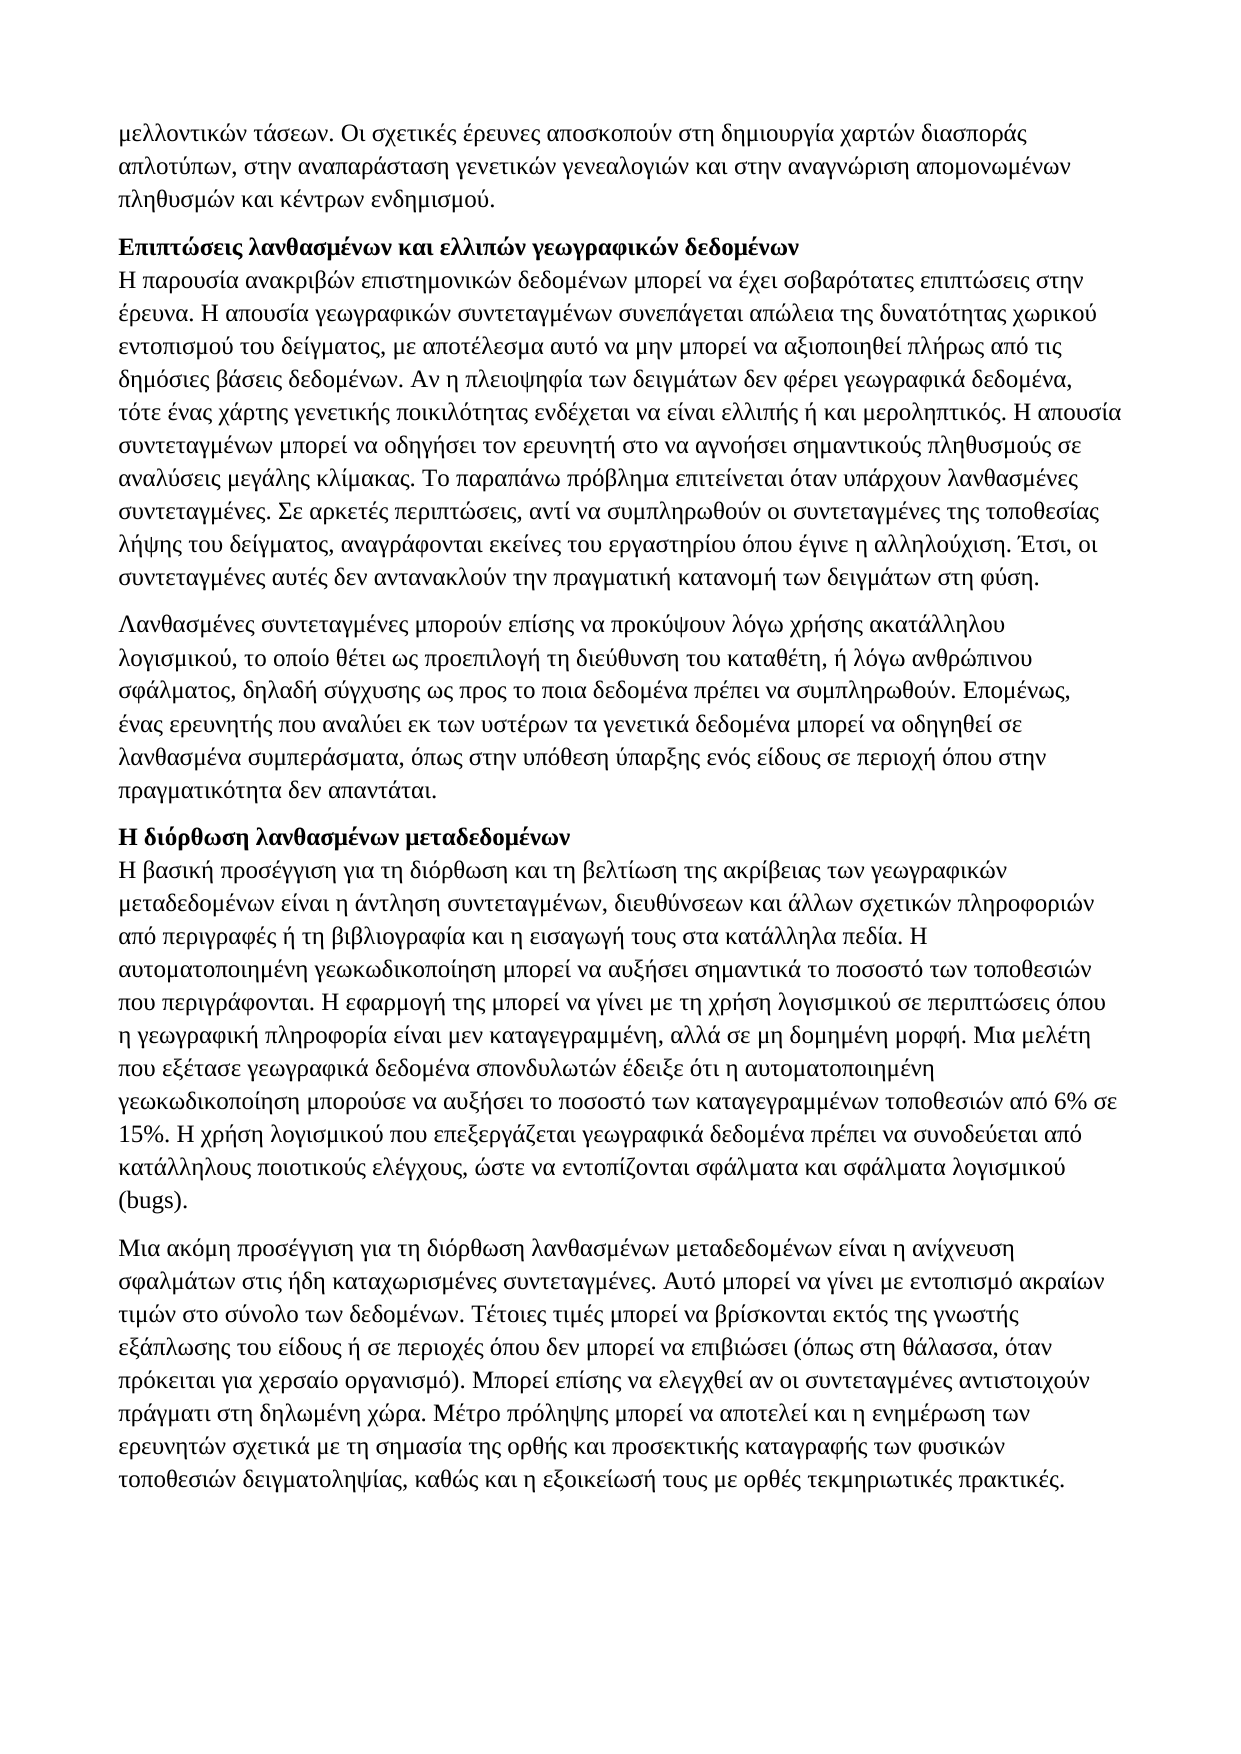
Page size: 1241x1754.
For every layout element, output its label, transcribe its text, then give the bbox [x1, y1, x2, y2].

text Επιπτώσεις λανθασμένων και ελλιπών γεωγραφικών δεδομένων Η παρουσία ανακριβών επιστημονικών δεδομένων μπορεί να έχει σοβαρότατες επιπτώσεις στην έρευνα. Η απουσία γεωγραφικών συντεταγμένων συνεπάγεται απώλεια της δυνατότητας χωρικού εντοπισμού του δείγματος, με αποτέλεσμα αυτό να μην μπορεί να αξιοποιηθεί πλήρως από τις δημόσιες βάσεις δεδομένων. Αν η πλειοψηφία των δειγμάτων δεν φέρει γεωγραφικά δεδομένα, τότε ένας χάρτης γενετικής ποικιλότητας ενδέχεται να είναι ελλιπής ή και μεροληπτικός. Η απουσία συντεταγμένων μπορεί να οδηγήσει τον ερευνητή στο να αγνοήσει σημαντικούς πληθυσμούς σε αναλύσεις μεγάλης κλίμακας. Το παραπάνω πρόβλημα επιτείνεται όταν υπάρχουν λανθασμένες συντεταγμένες. Σε αρκετές περιπτώσεις, αντί να συμπληρωθούν οι συντεταγμένες της τοποθεσίας λήψης του δείγματος, αναγράφονται εκείνες του εργαστηρίου όπου έγινε η αλληλούχιση. Έτσι, οι συντεταγμένες αυτές δεν αντανακλούν την πραγματική κατανομή των δειγμάτων στη φύση. [118, 232, 1122, 591]
text Η διόρθωση λανθασμένων μεταδεδομένων Η βασική προσέγγιση για τη διόρθωση και τη βελτίωση της ακρίβειας των γεωγραφικών μεταδεδομένων είναι η άντληση συντεταγμένων, διευθύνσεων και άλλων σχετικών πληροφοριών από περιγραφές ή τη βιβλιογραφία και η εισαγωγή τους στα κατάλληλα πεδία. Η αυτοματοποιημένη γεωκωδικοποίηση μπορεί να αυξήσει σημαντικά το ποσοστό των τοποθεσιών που περιγράφονται. Η εφαρμογή της μπορεί να γίνει με τη χρήση λογισμικού σε περιπτώσεις όπου η γεωγραφική πληροφορία είναι μεν καταγεγραμμένη, αλλά σε μη δομημένη μορφή. Μια μελέτη που εξέτασε γεωγραφικά δεδομένα σπονδυλωτών έδειξε ότι η αυτοματοποιημένη γεωκωδικοποίηση μπορούσε να αυξήσει το ποσοστό των καταγεγραμμένων τοποθεσιών από 6% σε 15%. Η χρήση λογισμικού που επεξεργάζεται γεωγραφικά δεδομένα πρέπει να συνοδεύεται από κατάλληλους ποιοτικούς ελέγχους, ώστε να εντοπίζονται σφάλματα και σφάλματα λογισμικού (bugs). [118, 822, 1122, 1214]
text μελλοντικών τάσεων. Οι σχετικές έρευνες αποσκοπούν στη δημιουργία χαρτών διασποράς απλοτύπων, στην αναπαράσταση γενετικών γενεαλογιών και στην αναγνώριση απομονωμένων πληθυσμών και κέντρων ενδημισμού. [118, 118, 1122, 213]
text Λανθασμένες συντεταγμένες μπορούν επίσης να προκύψουν λόγω χρήσης ακατάλληλου λογισμικού, το οποίο θέτει ως προεπιλογή τη διεύθυνση του καταθέτη, ή λόγω ανθρώπινου σφάλματος, δηλαδή σύγχυσης ως προς το ποια δεδομένα πρέπει να συμπληρωθούν. Επομένως, ένας ερευνητής που αναλύει εκ των υστέρων τα γενετικά δεδομένα μπορεί να οδηγηθεί σε λανθασμένα συμπεράσματα, όπως στην υπόθεση ύπαρξης ενός είδους σε περιοχή όπου στην πραγματικότητα δεν απαντάται. [118, 609, 1122, 803]
text Μια ακόμη προσέγγιση για τη διόρθωση λανθασμένων μεταδεδομένων είναι η ανίχνευση σφαλμάτων στις ήδη καταχωρισμένες συντεταγμένες. Αυτό μπορεί να γίνει με εντοπισμό ακραίων τιμών στο σύνολο των δεδομένων. Τέτοιες τιμές μπορεί να βρίσκονται εκτός της γνωστής εξάπλωσης του είδους ή σε περιοχές όπου δεν μπορεί να επιβιώσει (όπως στη θάλασσα, όταν πρόκειται για χερσαίο οργανισμό). Μπορεί επίσης να ελεγχθεί αν οι συντεταγμένες αντιστοιχούν πράγματι στη δηλωμένη χώρα. Μέτρο πρόληψης μπορεί να αποτελεί και η ενημέρωση των ερευνητών σχετικά με τη σημασία της ορθής και προσεκτικής καταγραφής των φυσικών τοποθεσιών δειγματοληψίας, καθώς και η εξοικείωσή τους με ορθές τεκμηριωτικές πρακτικές. [118, 1233, 1122, 1493]
